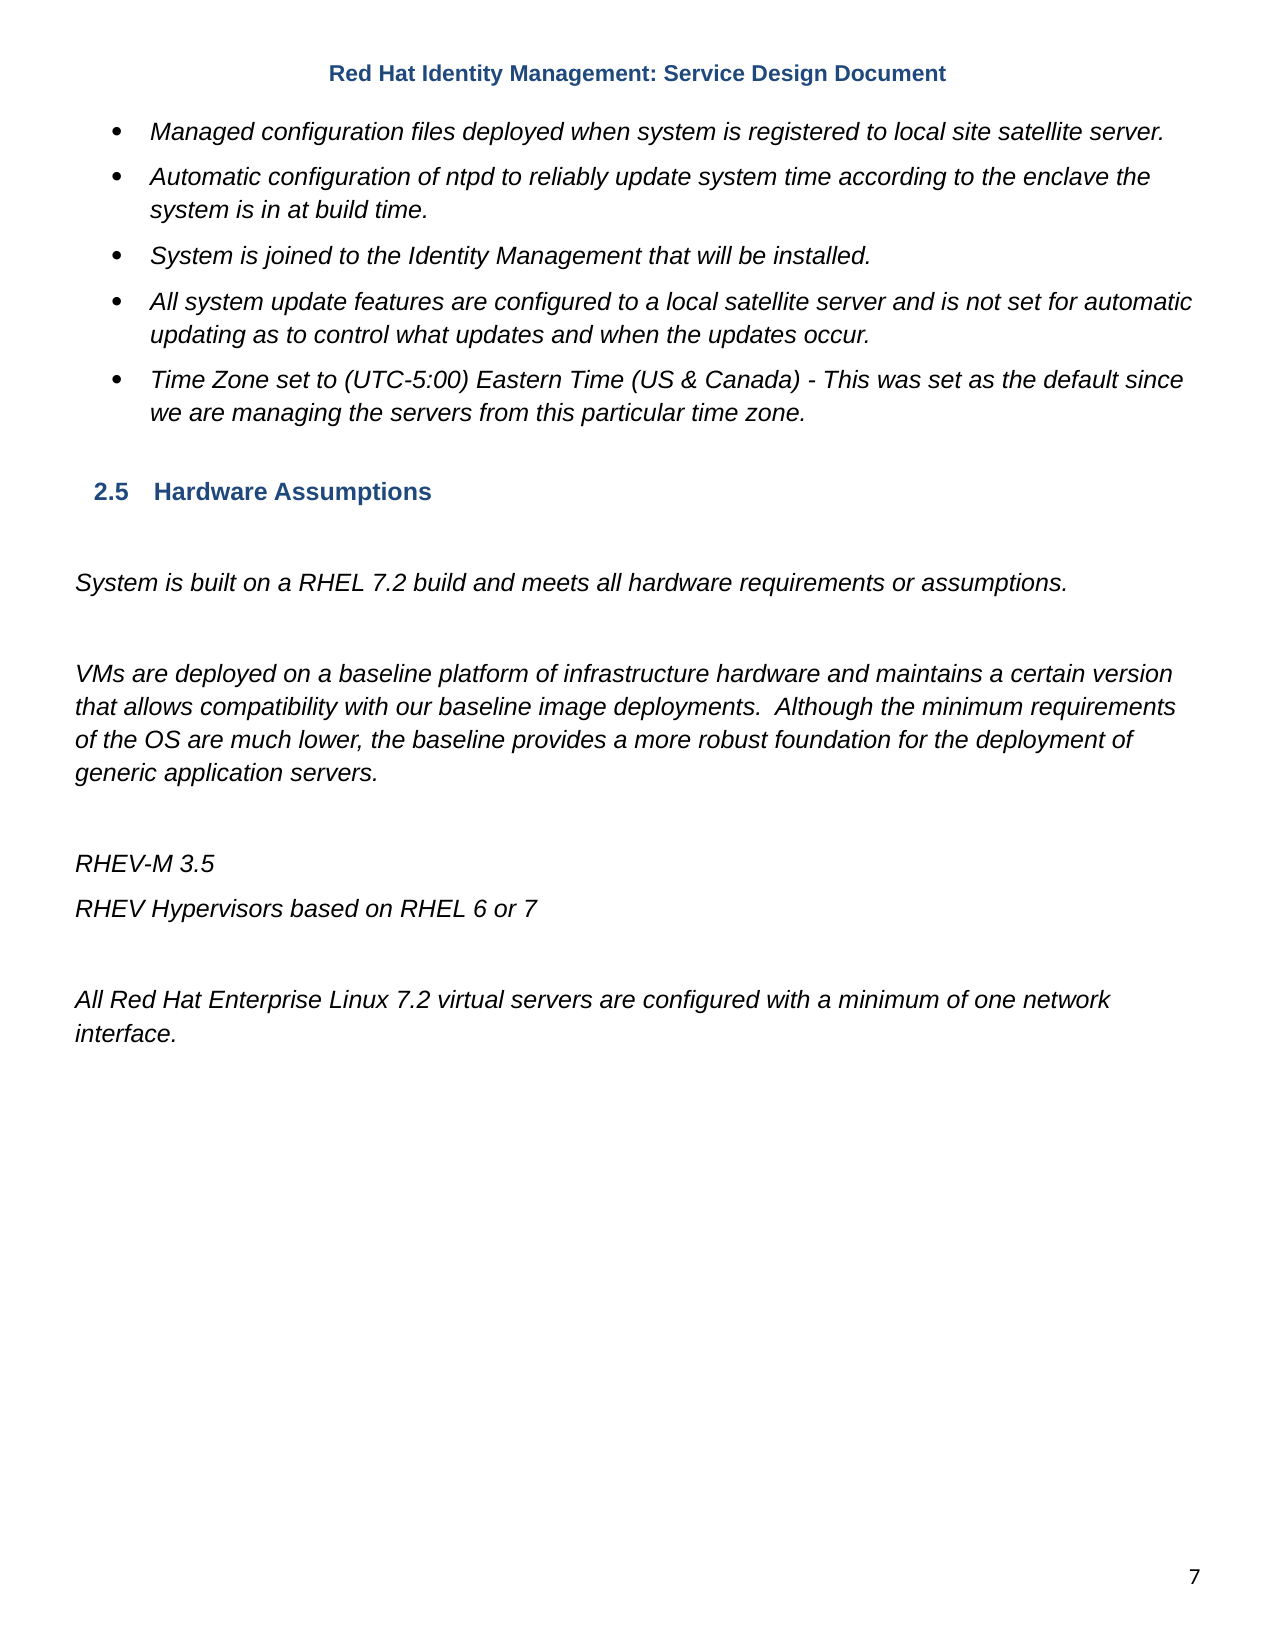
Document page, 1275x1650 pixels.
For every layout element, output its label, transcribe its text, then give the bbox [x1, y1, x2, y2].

list Managed configuration files deployed when system is registered to local site satellite server. [112, 117, 1200, 145]
subtitle Hardware Assumptions [94, 477, 1200, 506]
text System is built on a RHEL 7.2 build and meets all hardware requirements or assumptions. [75, 568, 1200, 597]
list System is joined to the Identity Management that will be installed. [112, 241, 1200, 270]
text RHEV Hypervisors based on RHEL 6 or 7 [75, 894, 1200, 923]
text RHEV-M 3.5 [75, 849, 1200, 878]
list Time Zone set to (UTC-5:00) Eastern Time (US & Canada) - This was set as the default since we are managing the servers from this particular time zone. [112, 365, 1200, 427]
list All system update features are configured to a local satellite server and is not set for automatic updating as to control what updates and when the updates occur. [112, 286, 1200, 348]
text VMs are deployed on a baseline platform of infrastructure hardware and maintains a certain version that allows compatibility with our baseline image deployments. Although the minimum requirements of the OS are much lower, the baseline provides a more robust foundation for the deployment of generic application servers. [75, 659, 1200, 787]
list Automatic configuration of ntpd to reliably update system time according to the enclave the system is in at build time. [112, 162, 1200, 224]
text All Red Hat Enterprise Linux 7.2 virtual servers are configured with a minimum of one network interface. [75, 986, 1200, 1047]
